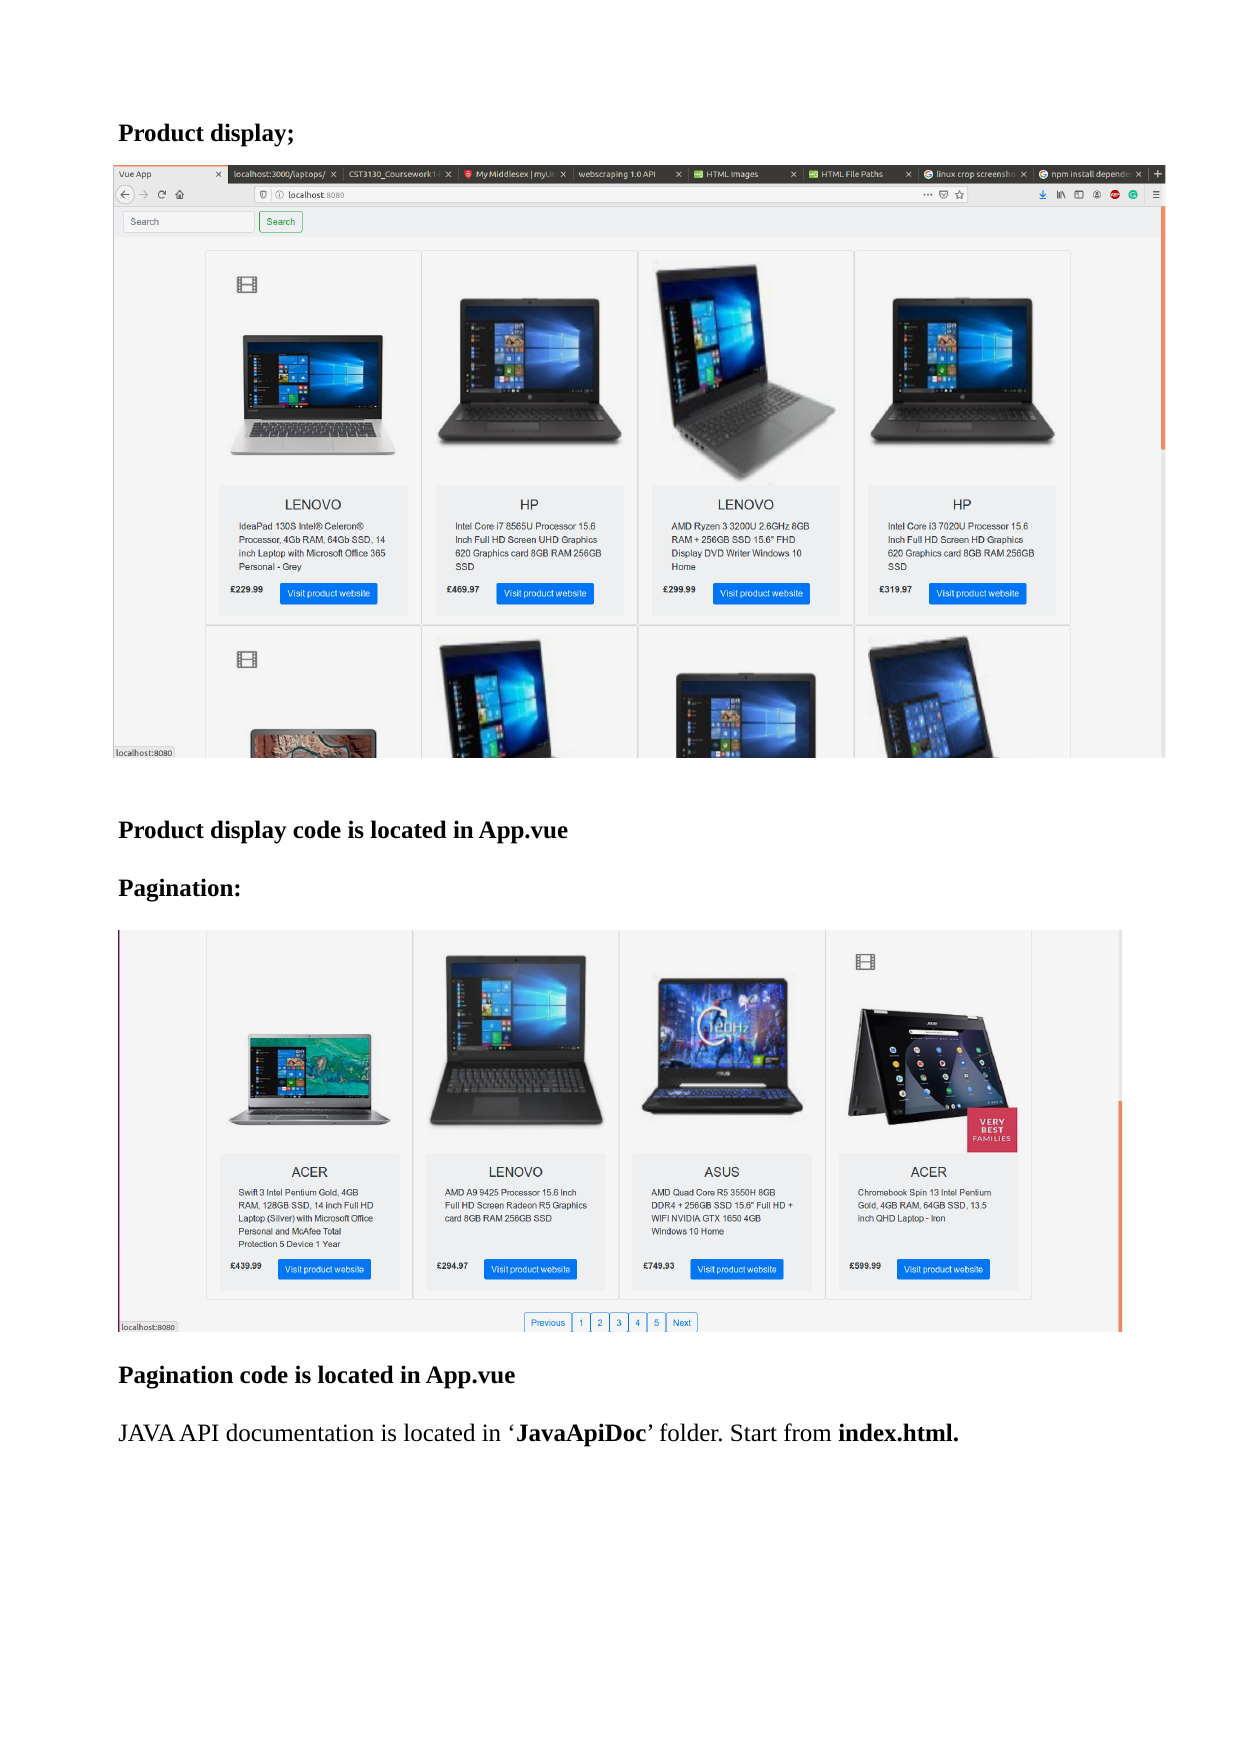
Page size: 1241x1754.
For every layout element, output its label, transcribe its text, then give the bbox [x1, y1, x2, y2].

text JAVA API documentation is located in ‘JavaApiDoc’ folder. Start from index.html. [118, 1418, 1122, 1446]
text Product display code is located in App.vue [118, 815, 1122, 844]
picture [118, 930, 1123, 1332]
text Product display; [118, 118, 1122, 147]
picture [113, 165, 1166, 758]
text Pagination code is located in App.vue [118, 1360, 1122, 1389]
text Pagination: [118, 873, 1122, 902]
